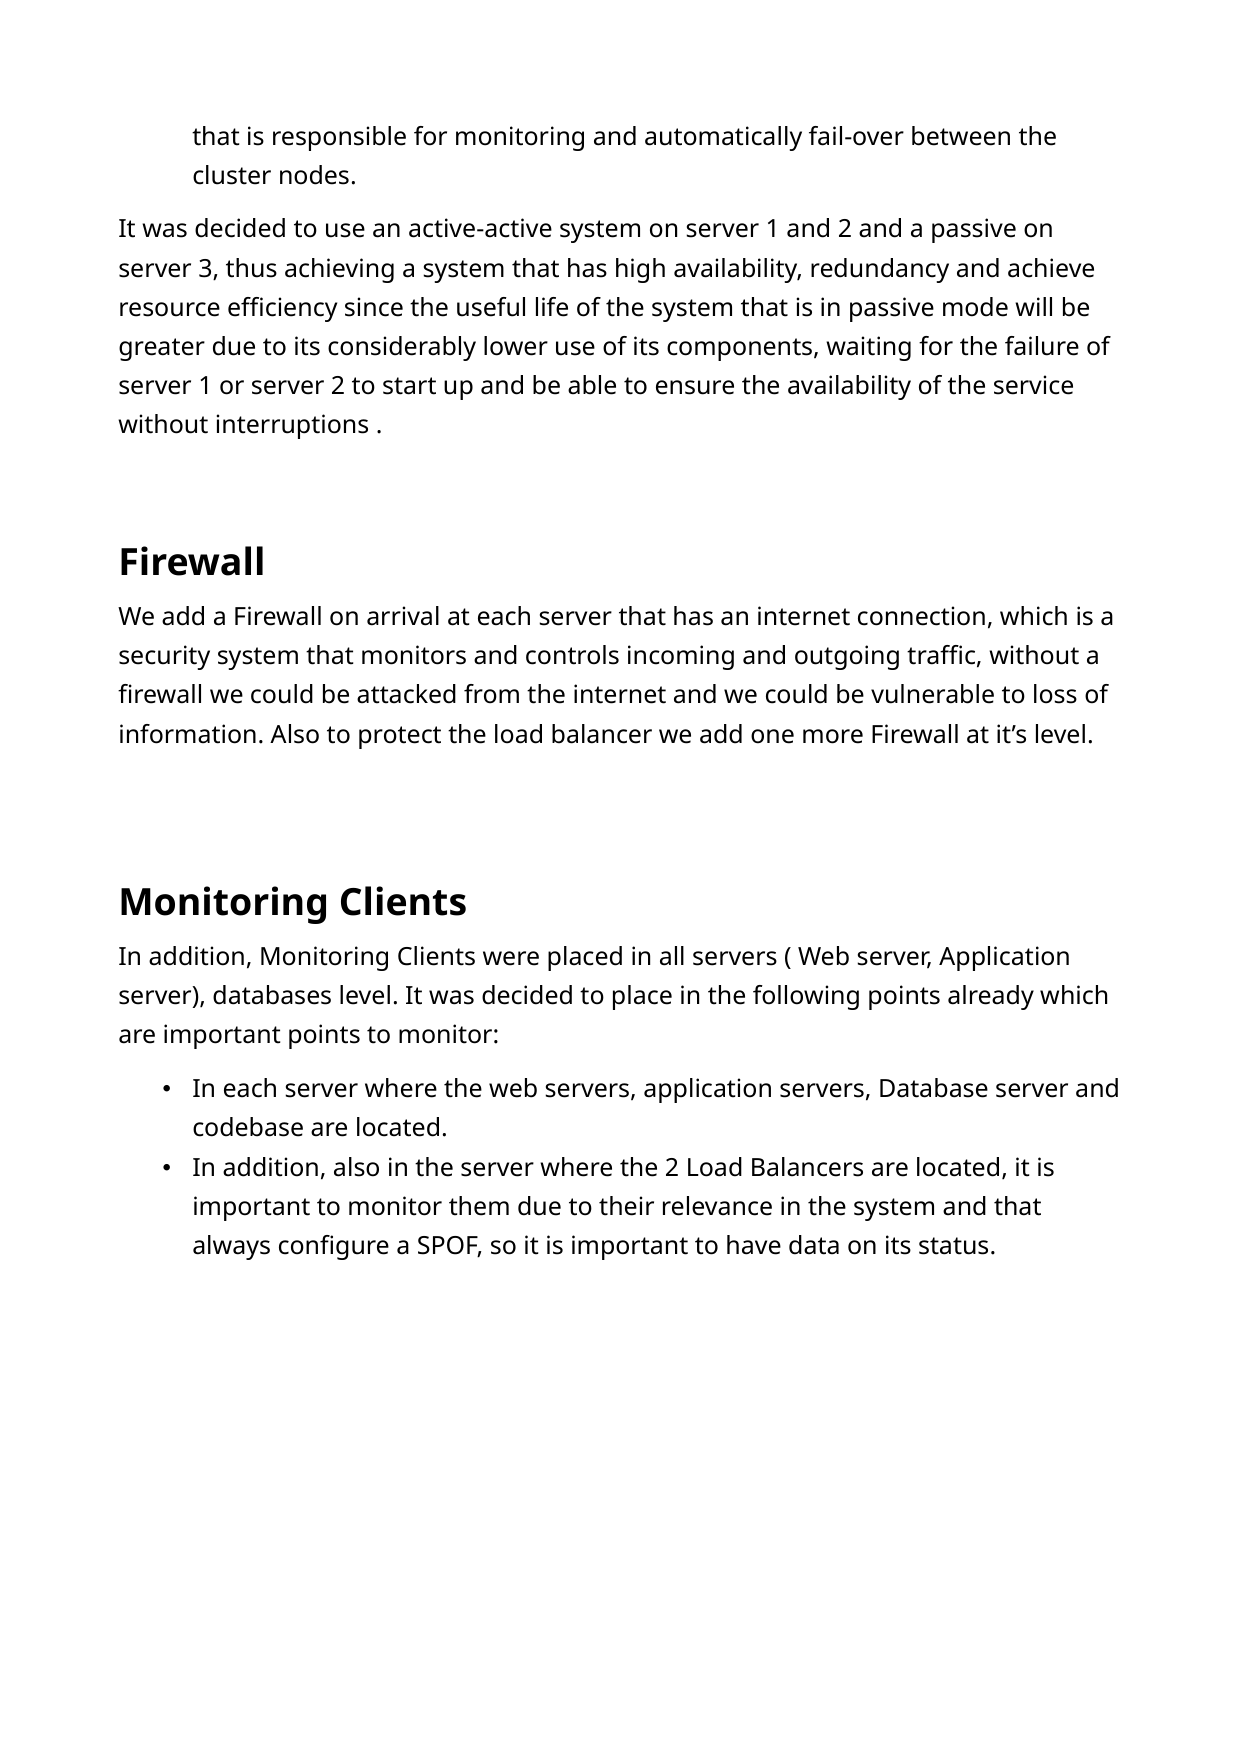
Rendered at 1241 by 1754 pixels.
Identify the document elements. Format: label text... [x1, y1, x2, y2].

text In addition, Monitoring Clients were placed in all servers ( Web server, Application server), databases level. It was decided to place in the following points already which are important points to monitor: [118, 939, 1122, 1051]
text It was decided to use an active-active system on server 1 and 2 and a passive on server 3, thus achieving a system that has high availability, redundancy and achieve resource efficiency since the useful life of the system that is in passive mode will be greater due to its considerably lower use of its components, waiting for the failure of server 1 or server 2 to start up and be able to ensure the availability of the service without interruptions . [118, 211, 1122, 441]
list In each server where the web servers, application servers, Database server and codebase are located. [162, 1071, 1122, 1144]
list In addition, also in the server where the 2 Load Balancers are located, it is important to monitor them due to their relevance in the system and that always configure a SPOF, so it is important to have data on its status. [162, 1149, 1122, 1262]
subtitle Monitoring Clients [118, 875, 1122, 926]
list that is responsible for monitoring and automatically fail-over between the cluster nodes. [162, 118, 1122, 191]
subtitle Firewall [118, 535, 1122, 586]
text We add a Firewall on arrival at each server that has an internet connection, which is a security system that monitors and controls incoming and outgoing traffic, without a firewall we could be attacked from the internet and we could be vulnerable to loss of information. Also to protect the load balancer we add one more Firewall at it’s level. [118, 599, 1122, 750]
